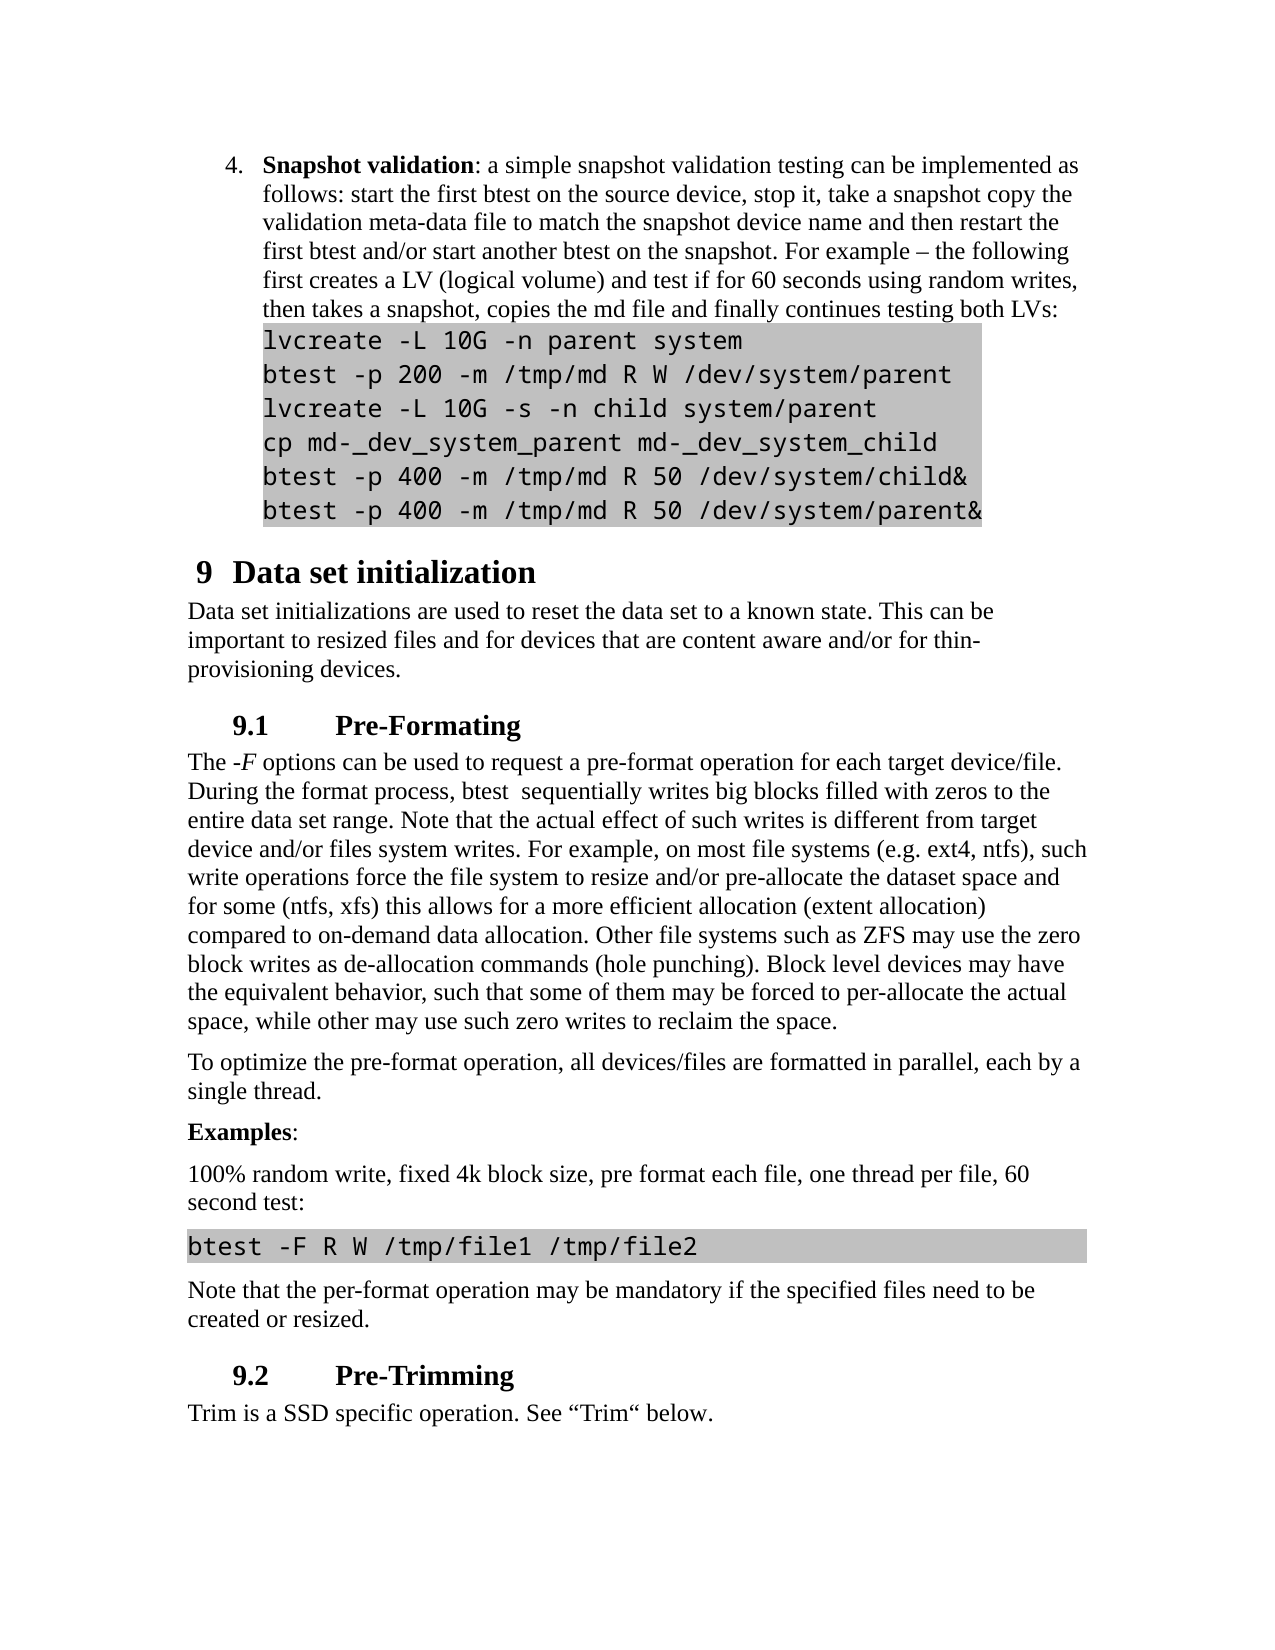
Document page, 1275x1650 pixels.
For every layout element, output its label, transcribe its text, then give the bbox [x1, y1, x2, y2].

subtitle Data set initialization [187, 552, 1087, 590]
text Trim is a SSD specific operation. See “Trim“ below. [187, 1398, 1087, 1426]
text Note that the per-format operation may be mandatory if the specified files need to be created or resized. [187, 1275, 1087, 1333]
text Data set initializations are used to reset the data set to a known state. This can be important to resized files and for devices that are content aware and/or for thin-provisioning devices. [187, 596, 1087, 683]
text Examples: [187, 1117, 1087, 1146]
subtitle Pre-Formating [225, 708, 1087, 741]
text 100% random write, fixed 4k block size, pre format each file, one thread per file, 60 second test: [187, 1159, 1087, 1216]
list Snapshot validation: a simple snapshot validation testing can be implemented as follows: start the first btest on the source device, stop it, take a snapshot copy the validation meta-data file to match the snapshot device name and then restart the first btest and/or start another btest on the snapshot. For example – the following first creates a LV (logical volume) and test if for 60 seconds using random writes, then takes a snapshot, copies the md file and finally continues testing both LVs: lvcreate -L 10G -n parent system btest -p 200 -m /tmp/md R W /dev/system/parent lvcreate -L 10G -s -n child system/parent cp md-_dev_system_parent md-_dev_system_child btest -p 400 -m /tmp/md R 50 /dev/system/child& btest -p 400 -m /tmp/md R 50 /dev/system/parent& [225, 150, 1087, 527]
text btest -F R W /tmp/file1 /tmp/file2 [187, 1229, 1087, 1263]
subtitle Pre-Trimming [225, 1358, 1087, 1391]
text The -F options can be used to request a pre-format operation for each target device/file. During the format process, btest sequentially writes big blocks filled with zeros to the entire data set range. Note that the actual effect of such writes is different from target device and/or files system writes. For example, on most file systems (e.g. ext4, ntfs), such write operations force the file system to resize and/or pre-allocate the dataset space and for some (ntfs, xfs) this allows for a more efficient allocation (extent allocation) compared to on-demand data allocation. Other file systems such as ZFS may use the zero block writes as de-allocation commands (hole punching). Block level devices may have the equivalent behavior, such that some of them may be forced to per-allocate the actual space, while other may use such zero writes to reclaim the space. [187, 747, 1087, 1035]
text To optimize the pre-format operation, all devices/files are formatted in parallel, each by a single thread. [187, 1047, 1087, 1105]
